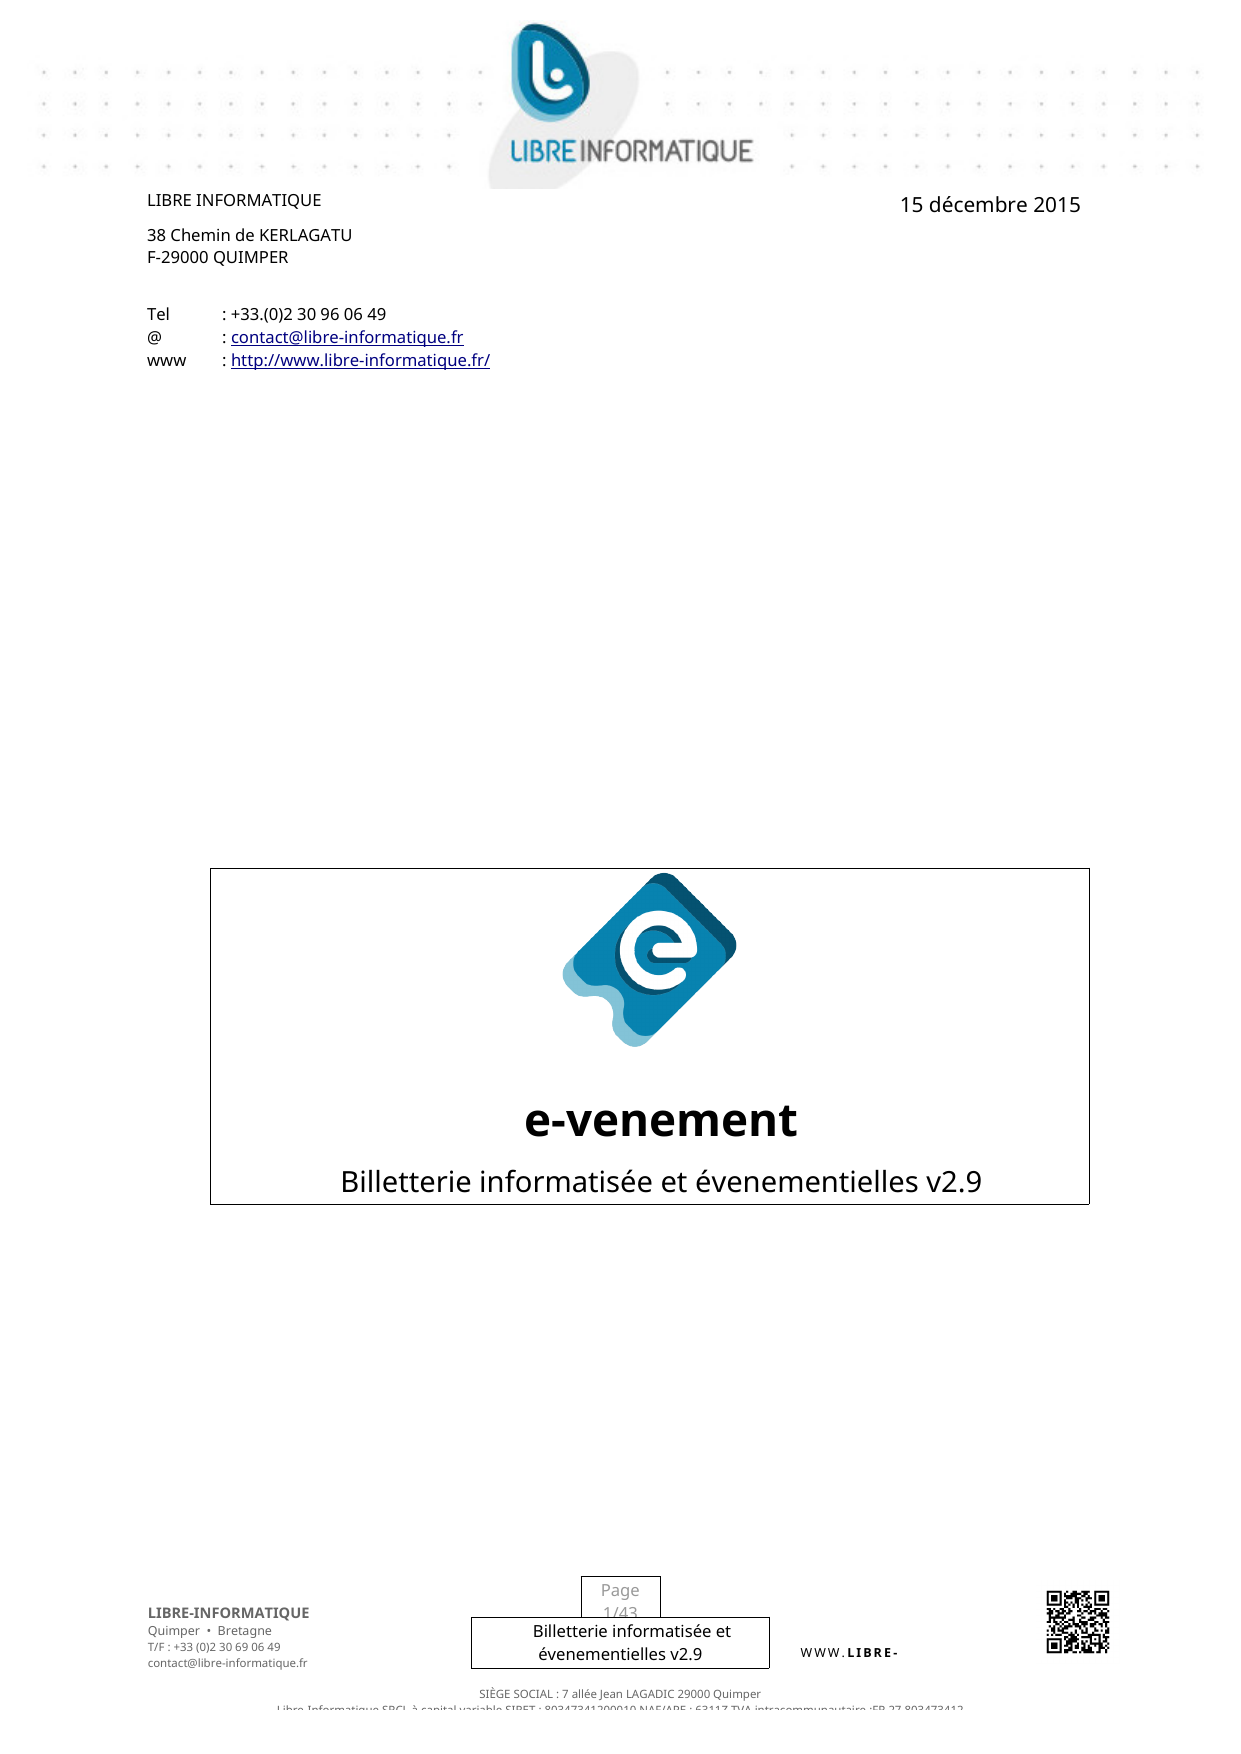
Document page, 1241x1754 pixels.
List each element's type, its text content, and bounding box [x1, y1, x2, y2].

picture [561, 870, 738, 1048]
text 38 Chemin de KERLAGATU F-29000 QUIMPER [147, 223, 569, 291]
picture [1036, 1580, 1120, 1664]
text Billetterie informatisée et évenementielles v2.9 [213, 1162, 1086, 1201]
picture [27, 20, 1213, 205]
text Tel : +33.(0)2 30 96 06 49 @ : contact@libre-informatique.fr www : http://www.libre-informatique.fr/ [147, 303, 569, 371]
text LIBRE INFORMATIQUE [147, 189, 569, 211]
text e-venement [213, 1087, 1086, 1150]
text 15 décembre 2015 [734, 190, 1081, 219]
